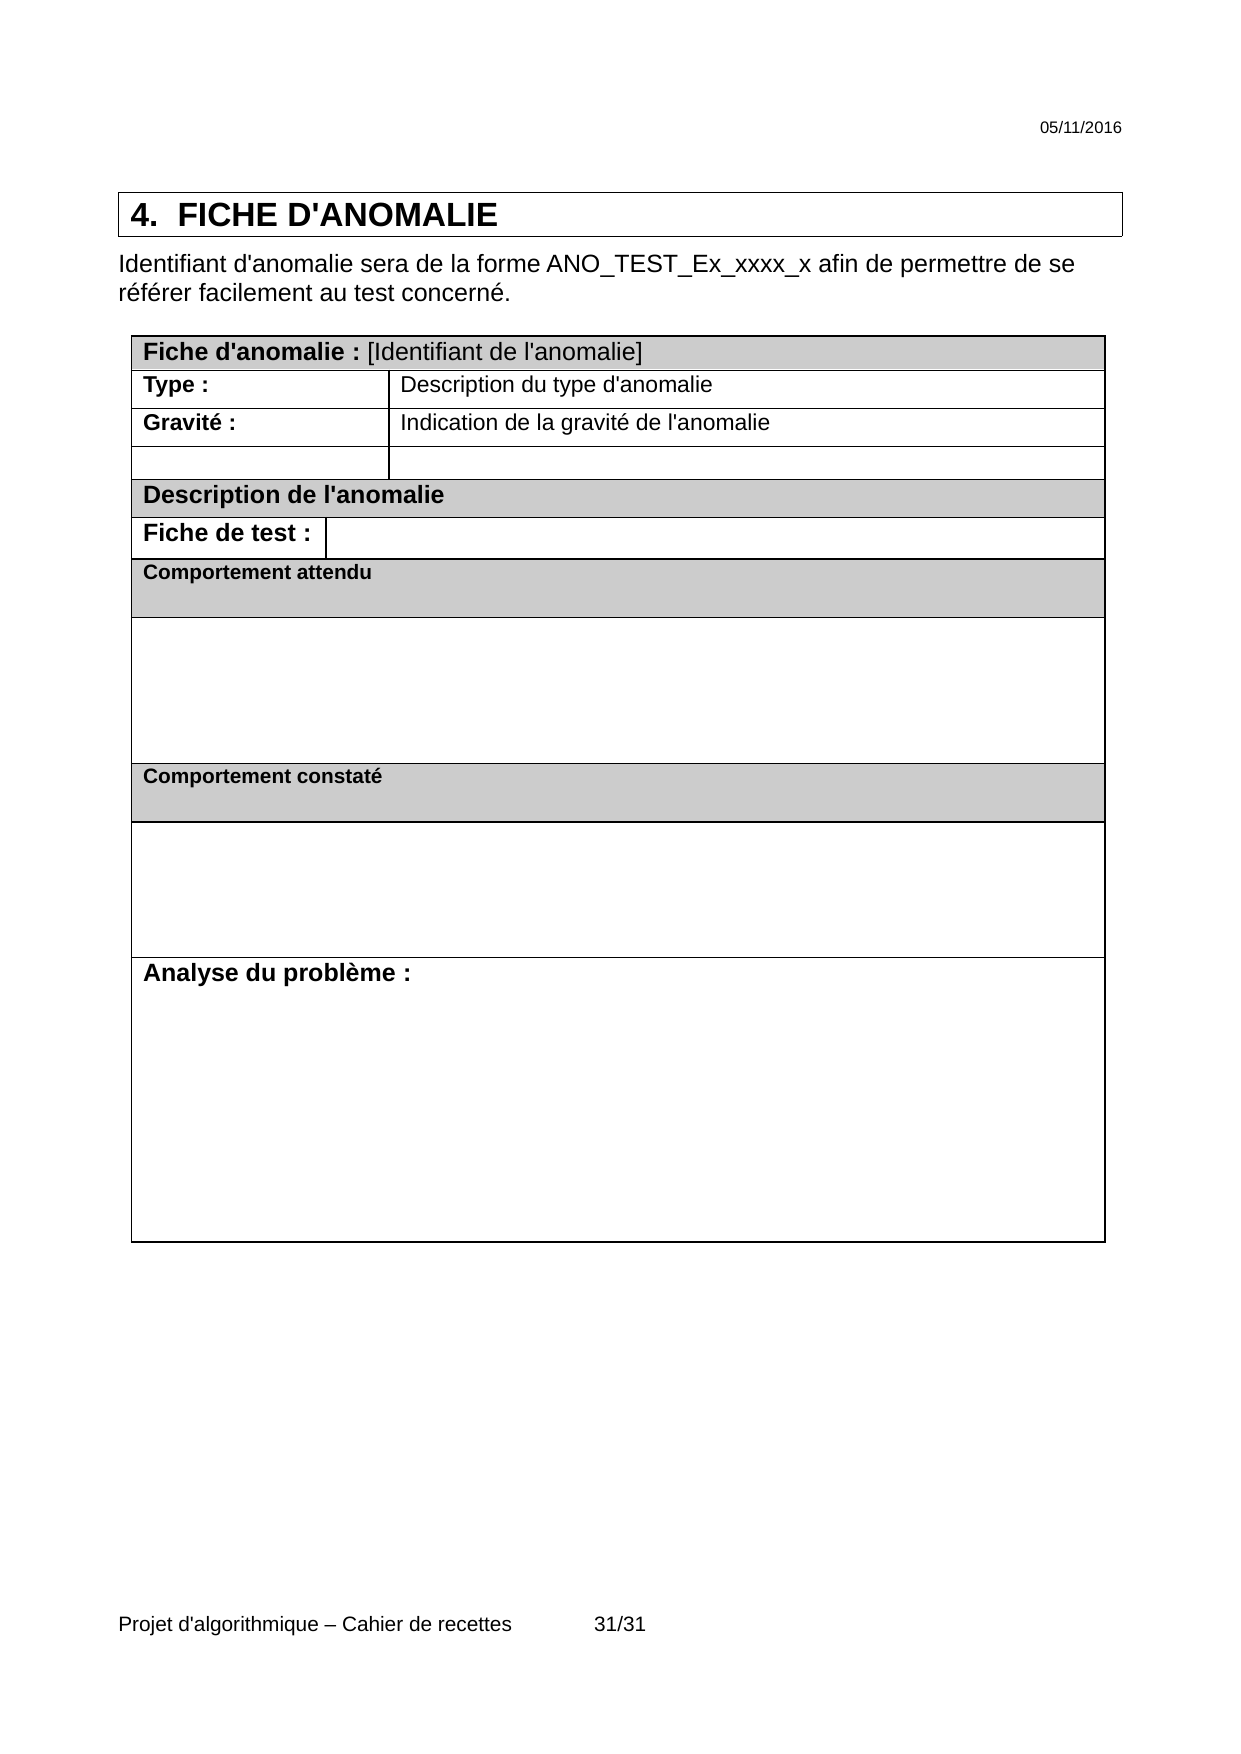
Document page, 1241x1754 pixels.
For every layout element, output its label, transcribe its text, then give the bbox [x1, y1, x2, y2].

table_cell Type : [132, 371, 388, 408]
table_cell [132, 447, 388, 479]
table_cell Fiche de test : [132, 518, 325, 558]
table_cell [132, 618, 1104, 763]
table_cell Comportement constaté [132, 764, 1104, 821]
table_cell Comportement attendu [132, 560, 1104, 617]
table_header Fiche d'anomalie : [Identifiant de l'anomalie] [132, 337, 1104, 369]
table_cell Description de l'anomalie [132, 480, 1104, 517]
table_cell Indication de la gravité de l'anomalie [390, 409, 1104, 446]
table_cell Analyse du problème : [132, 958, 1104, 1241]
subtitle FICHE D'ANOMALIE [119, 193, 1122, 236]
table_cell [390, 447, 1104, 479]
table_cell Description du type d'anomalie [390, 371, 1104, 408]
table_cell [132, 823, 1104, 957]
table_cell Gravité : [132, 409, 388, 446]
table_cell [327, 518, 1104, 558]
text Identifiant d'anomalie sera de la forme ANO_TEST_Ex_xxxx_x afin de permettre de se référer facilement au test concerné. [118, 249, 1122, 306]
